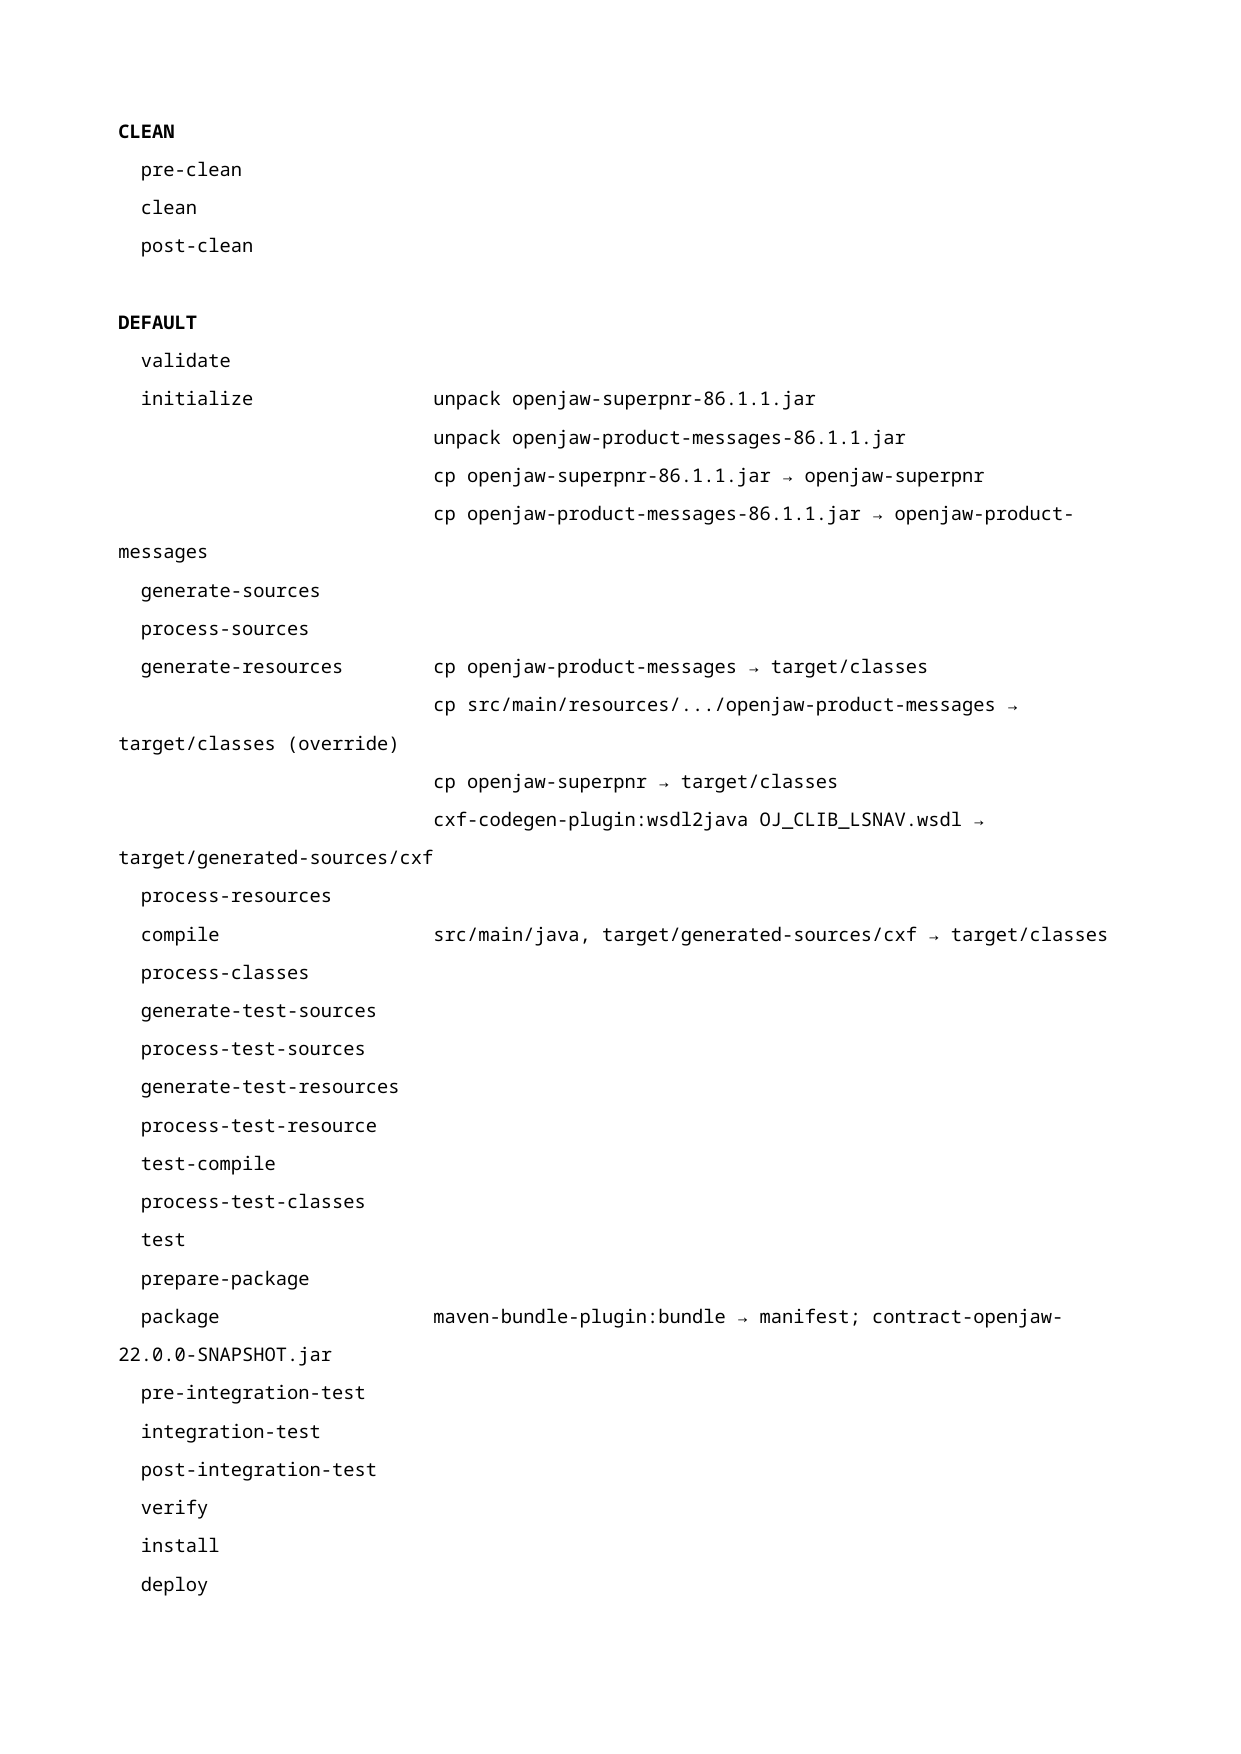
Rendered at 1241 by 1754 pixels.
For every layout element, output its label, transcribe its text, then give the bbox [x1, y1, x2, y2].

text pre-clean [118, 156, 1122, 182]
text deploy [118, 1571, 1122, 1596]
text unpack openjaw-product-messages-86.1.1.jar [118, 424, 1122, 449]
text initialize unpack openjaw-superpnr-86.1.1.jar [118, 386, 1122, 411]
text prepare-package [118, 1265, 1122, 1291]
text process-test-resource [118, 1112, 1122, 1138]
text cp openjaw-superpnr → target/classes [118, 768, 1122, 793]
text process-test-sources [118, 1036, 1122, 1061]
text process-sources [118, 615, 1122, 641]
text cp src/main/resources/.../openjaw-product-messages → target/classes (override) [118, 692, 1122, 755]
text compile src/main/java, target/generated-sources/cxf → target/classes [118, 921, 1122, 946]
text process-classes [118, 959, 1122, 985]
text pre-integration-test [118, 1380, 1122, 1405]
text generate-sources [118, 577, 1122, 602]
text process-test-classes [118, 1188, 1122, 1214]
text cp openjaw-product-messages-86.1.1.jar → openjaw-product-messages [118, 500, 1122, 564]
text post-clean [118, 233, 1122, 258]
text test [118, 1227, 1122, 1252]
text DEFAULT [118, 309, 1122, 335]
text cp openjaw-superpnr-86.1.1.jar → openjaw-superpnr [118, 462, 1122, 488]
text generate-test-resources [118, 1074, 1122, 1099]
text validate [118, 347, 1122, 373]
text test-compile [118, 1150, 1122, 1176]
text CLEAN [118, 118, 1122, 144]
text cxf-codegen-plugin:wsdl2java OJ_CLIB_LSNAV.wsdl → target/generated-sources/cxf [118, 806, 1122, 870]
text integration-test [118, 1418, 1122, 1443]
text process-resources [118, 883, 1122, 908]
text generate-test-sources [118, 997, 1122, 1023]
text verify [118, 1494, 1122, 1520]
text generate-resources cp openjaw-product-messages → target/classes [118, 653, 1122, 679]
text post-integration-test [118, 1456, 1122, 1482]
text install [118, 1533, 1122, 1558]
text clean [118, 194, 1122, 220]
text package maven-bundle-plugin:bundle → manifest; contract-openjaw-22.0.0-SNAPSHOT.jar [118, 1303, 1122, 1367]
